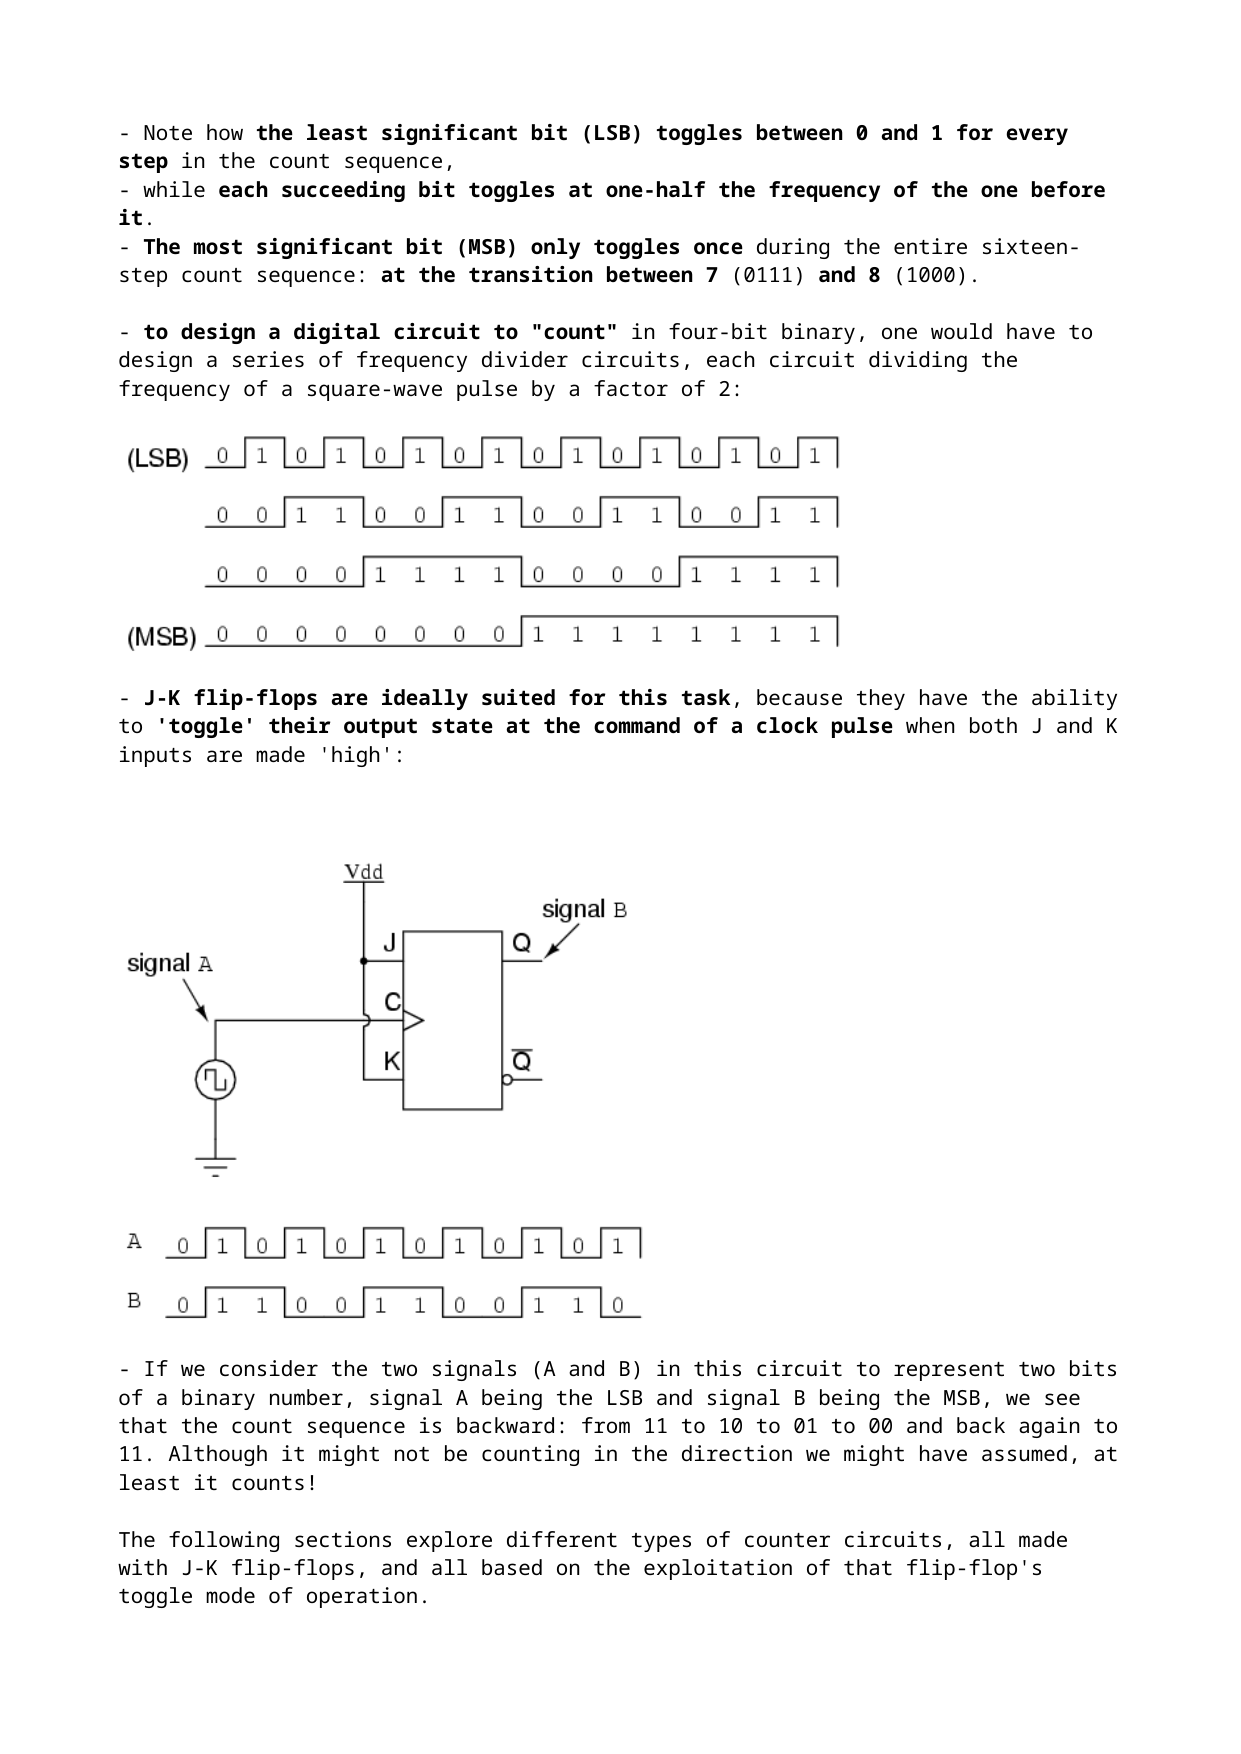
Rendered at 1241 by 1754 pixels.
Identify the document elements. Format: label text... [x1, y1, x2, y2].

picture [118, 854, 649, 1326]
text - J-K flip-flops are ideally suited for this task, because they have the ability to 'toggle' their output state at the command of a clock pulse when both J and K inputs are made 'high': [118, 683, 1122, 768]
text - while each succeeding bit toggles at one-half the frequency of the one before it. [118, 175, 1122, 232]
text - The most significant bit (MSB) only toggles once during the entire sixteen-step count sequence: at the transition between 7 (0111) and 8 (1000). [118, 232, 1122, 289]
text The following sections explore different types of counter circuits, all made with J-K flip-flops, and all based on the exploitation of that flip-flop's toggle mode of operation. [118, 1525, 1122, 1610]
picture [118, 431, 846, 655]
text - If we consider the two signals (A and B) in this circuit to represent two bits of a binary number, signal A being the LSB and signal B being the MSB, we see that the count sequence is backward: from 11 to 10 to 01 to 00 and back again to 11. Although it might not be counting in the direction we might have assumed, at least it counts! [118, 1354, 1122, 1496]
text - Note how the least significant bit (LSB) toggles between 0 and 1 for every step in the count sequence, [118, 118, 1122, 175]
text - to design a digital circuit to "count" in four-bit binary, one would have to design a series of frequency divider circuits, each circuit dividing the frequency of a square-wave pulse by a factor of 2: [118, 317, 1122, 402]
